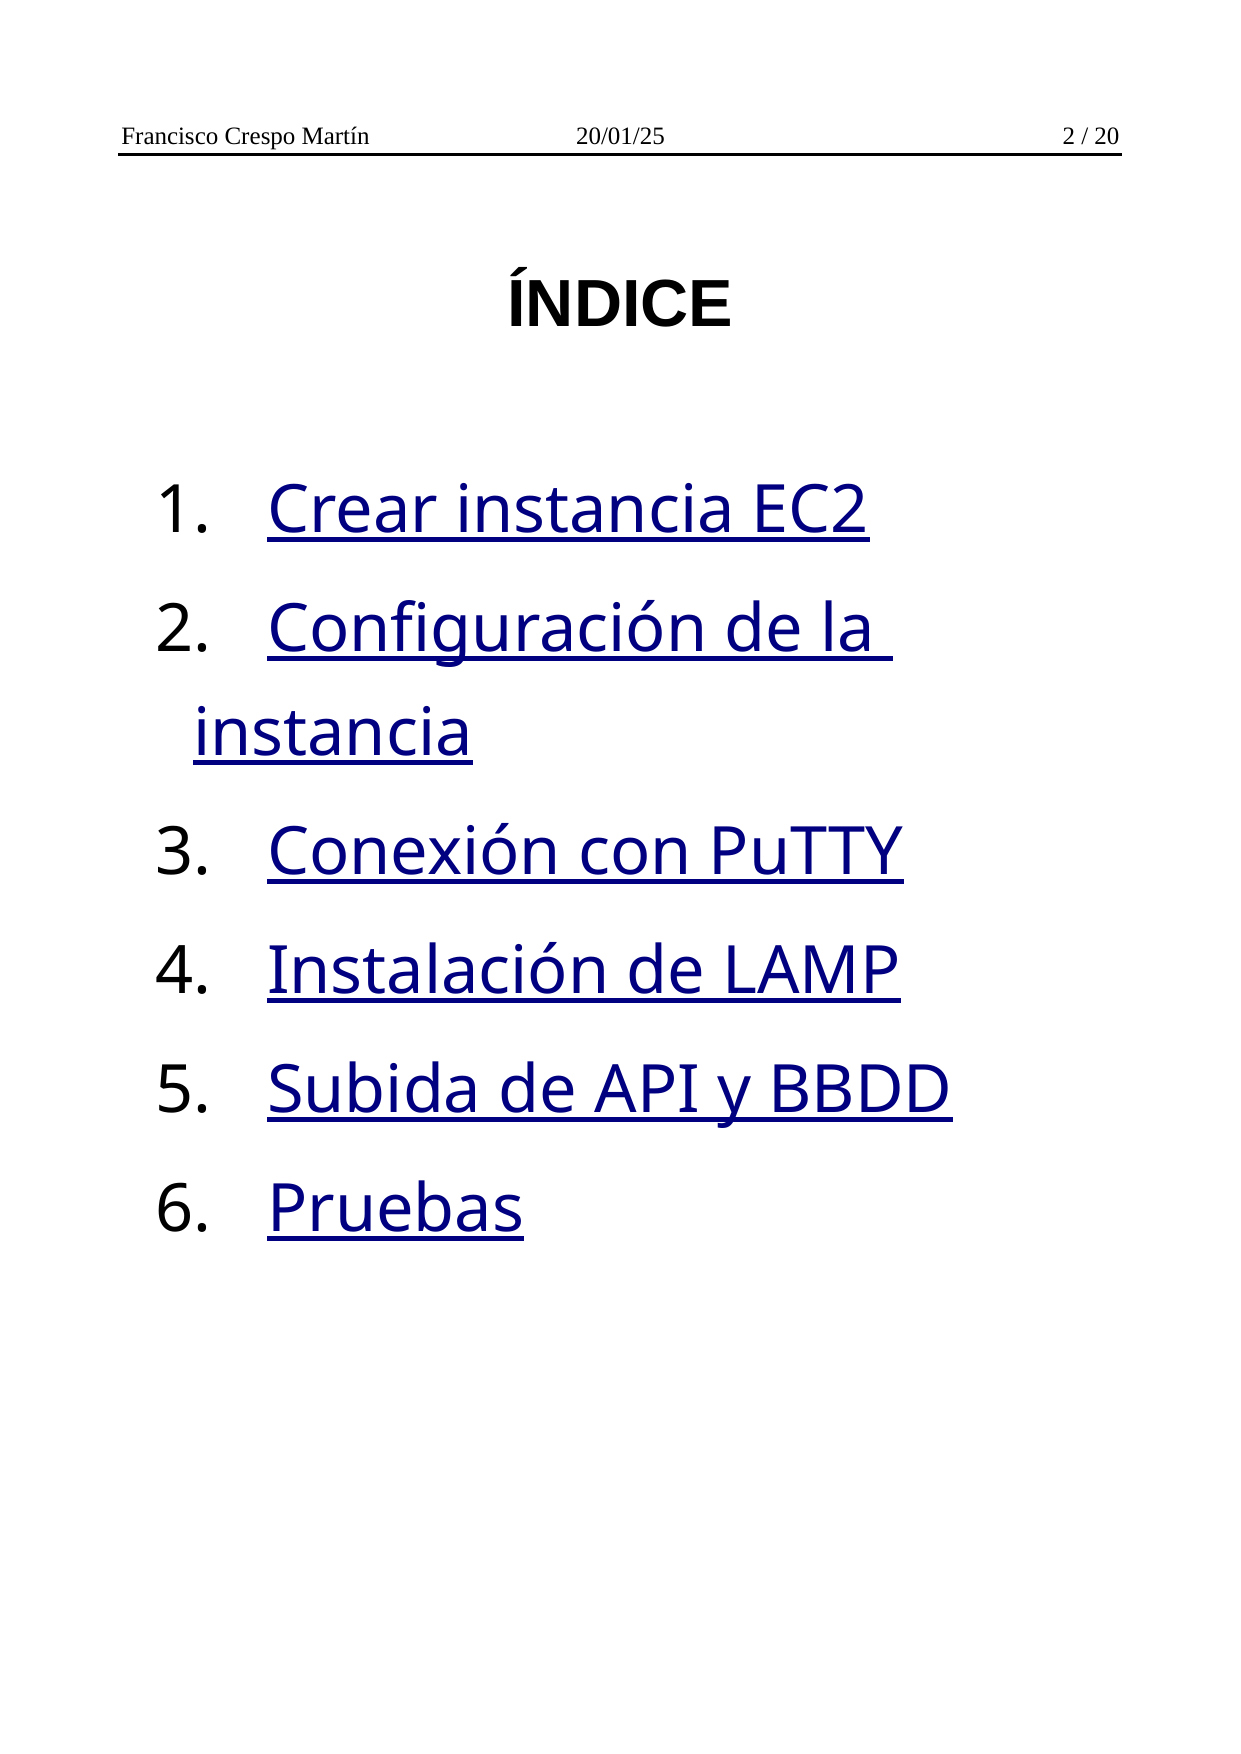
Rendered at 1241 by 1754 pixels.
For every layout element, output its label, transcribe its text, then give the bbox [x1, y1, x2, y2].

list Pruebas [156, 1160, 1122, 1251]
list Crear instancia EC2 [156, 461, 1122, 552]
list Subida de API y BBDD [156, 1041, 1122, 1132]
list Configuración de la instancia [156, 580, 1122, 775]
list Conexión con PuTTY [156, 803, 1122, 894]
list Instalación de LAMP [156, 922, 1122, 1013]
subtitle ÍNDICE [118, 264, 1122, 341]
